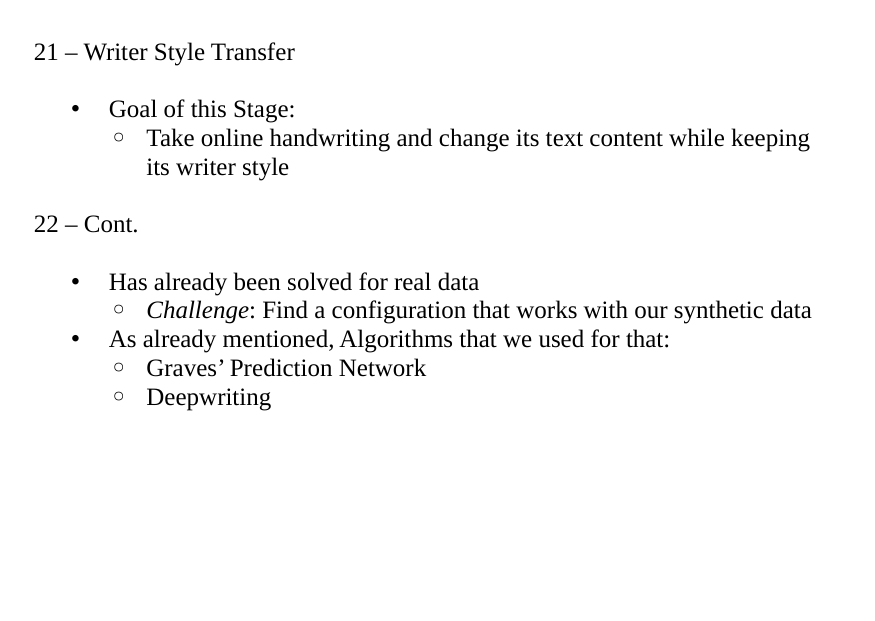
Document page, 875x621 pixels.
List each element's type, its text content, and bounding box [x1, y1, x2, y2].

text 22 – Cont. [34, 209, 840, 238]
list As already mentioned, Algorithms that we used for that: [71, 324, 840, 353]
list Goal of this Stage: [71, 94, 840, 123]
list Take online handwriting and change its text content while keeping its writer style [109, 123, 840, 181]
list Deepwriting [109, 382, 840, 411]
list Challenge: Find a configuration that works with our synthetic data [109, 296, 840, 324]
list Graves’ Prediction Network [109, 353, 840, 382]
text 21 – Writer Style Transfer [34, 37, 840, 66]
list Has already been solved for real data [71, 267, 840, 296]
